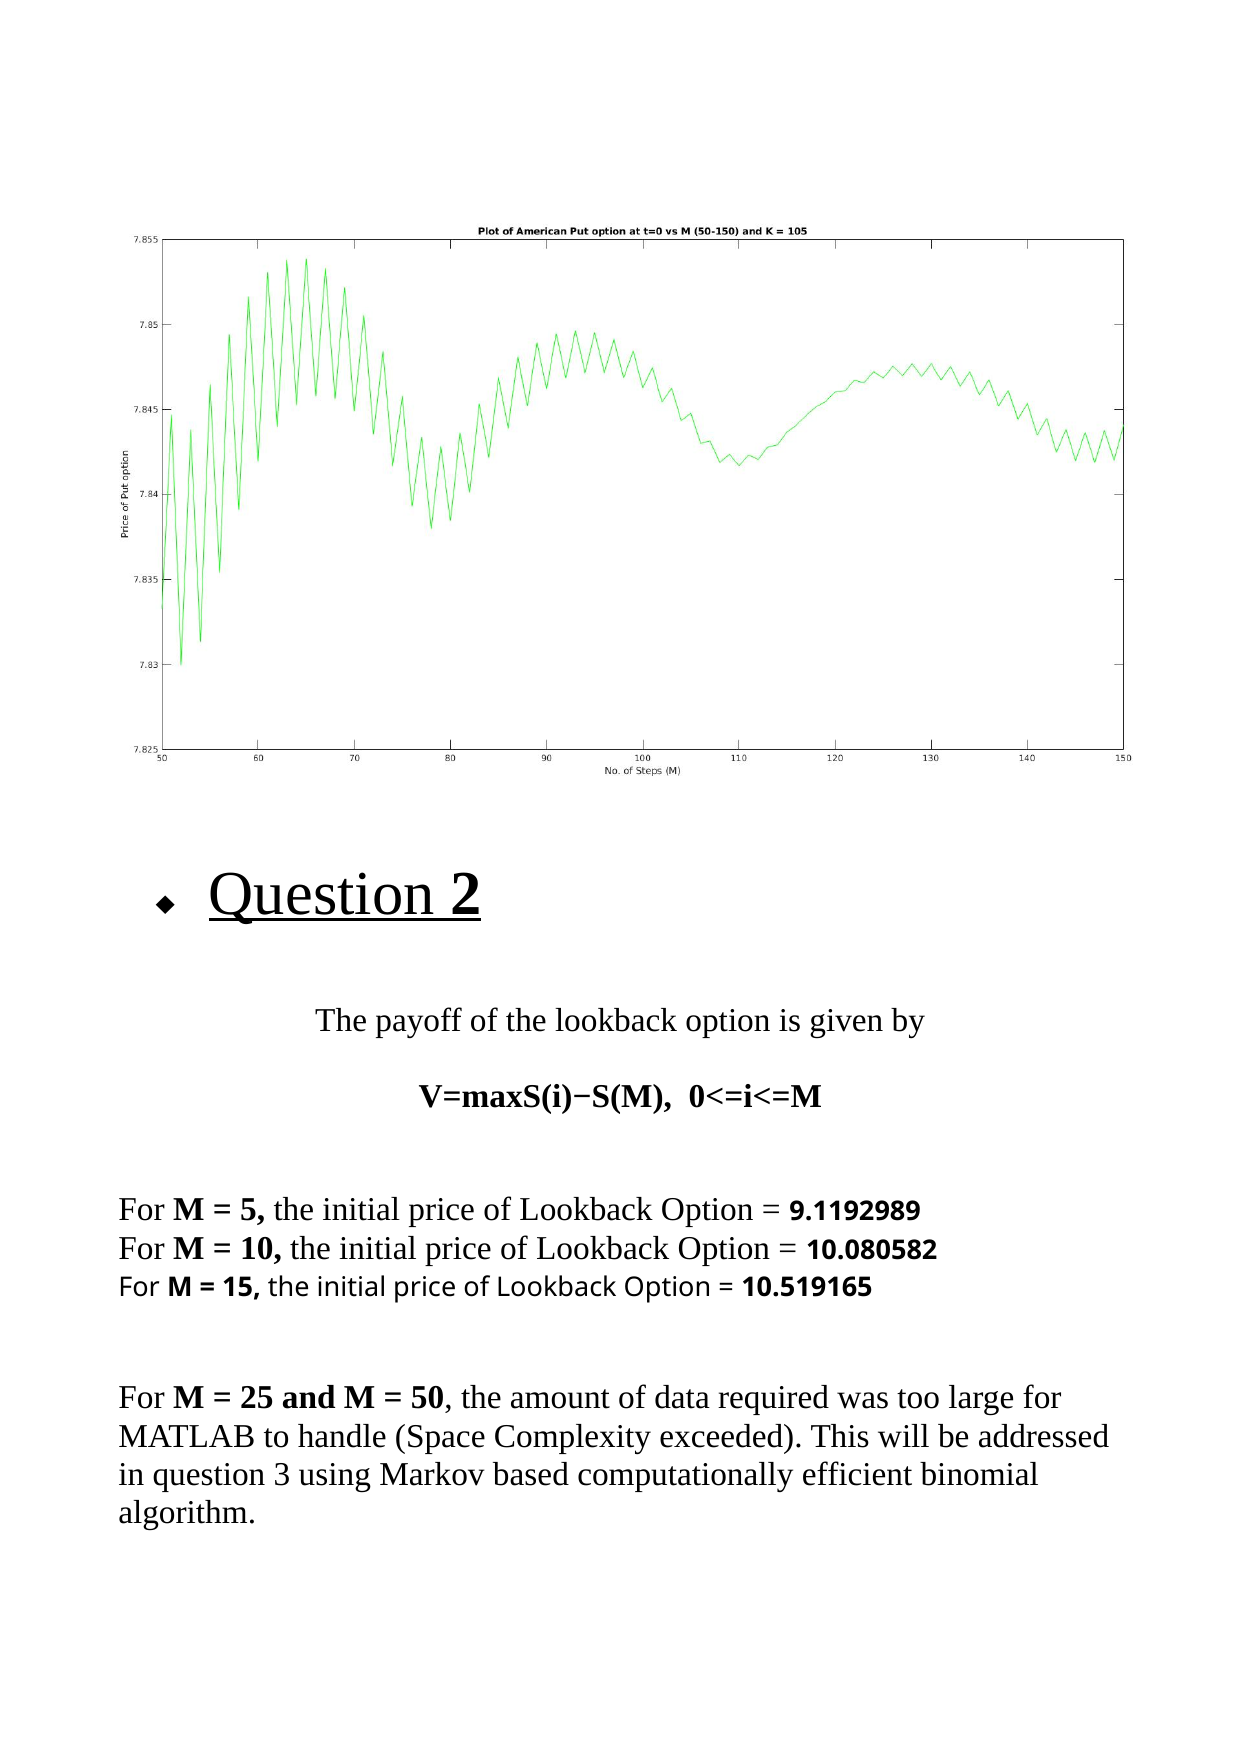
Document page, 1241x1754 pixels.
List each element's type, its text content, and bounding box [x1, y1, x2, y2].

list For M = 15, the initial price of Lookback Option = 10.519165 [118, 1267, 1122, 1304]
list For M = 25 and M = 50, the amount of data required was too large for MATLAB to handle (Space Complexity exceeded). This will be addressed in question 3 using Markov based computationally efficient binomial algorithm. [118, 1378, 1122, 1531]
list Question 2 [156, 856, 1122, 928]
text V=maxS(i)−S(M), 0<=i<=M [118, 1077, 1122, 1115]
list For M = 10, the initial price of Lookback Option = 10.080582 [118, 1228, 1122, 1267]
list For M = 5, the initial price of Lookback Option = 9.1192989 [118, 1189, 1122, 1228]
text The payoff of the lookback option is given by [118, 1000, 1122, 1038]
picture [0, 192, 1241, 818]
